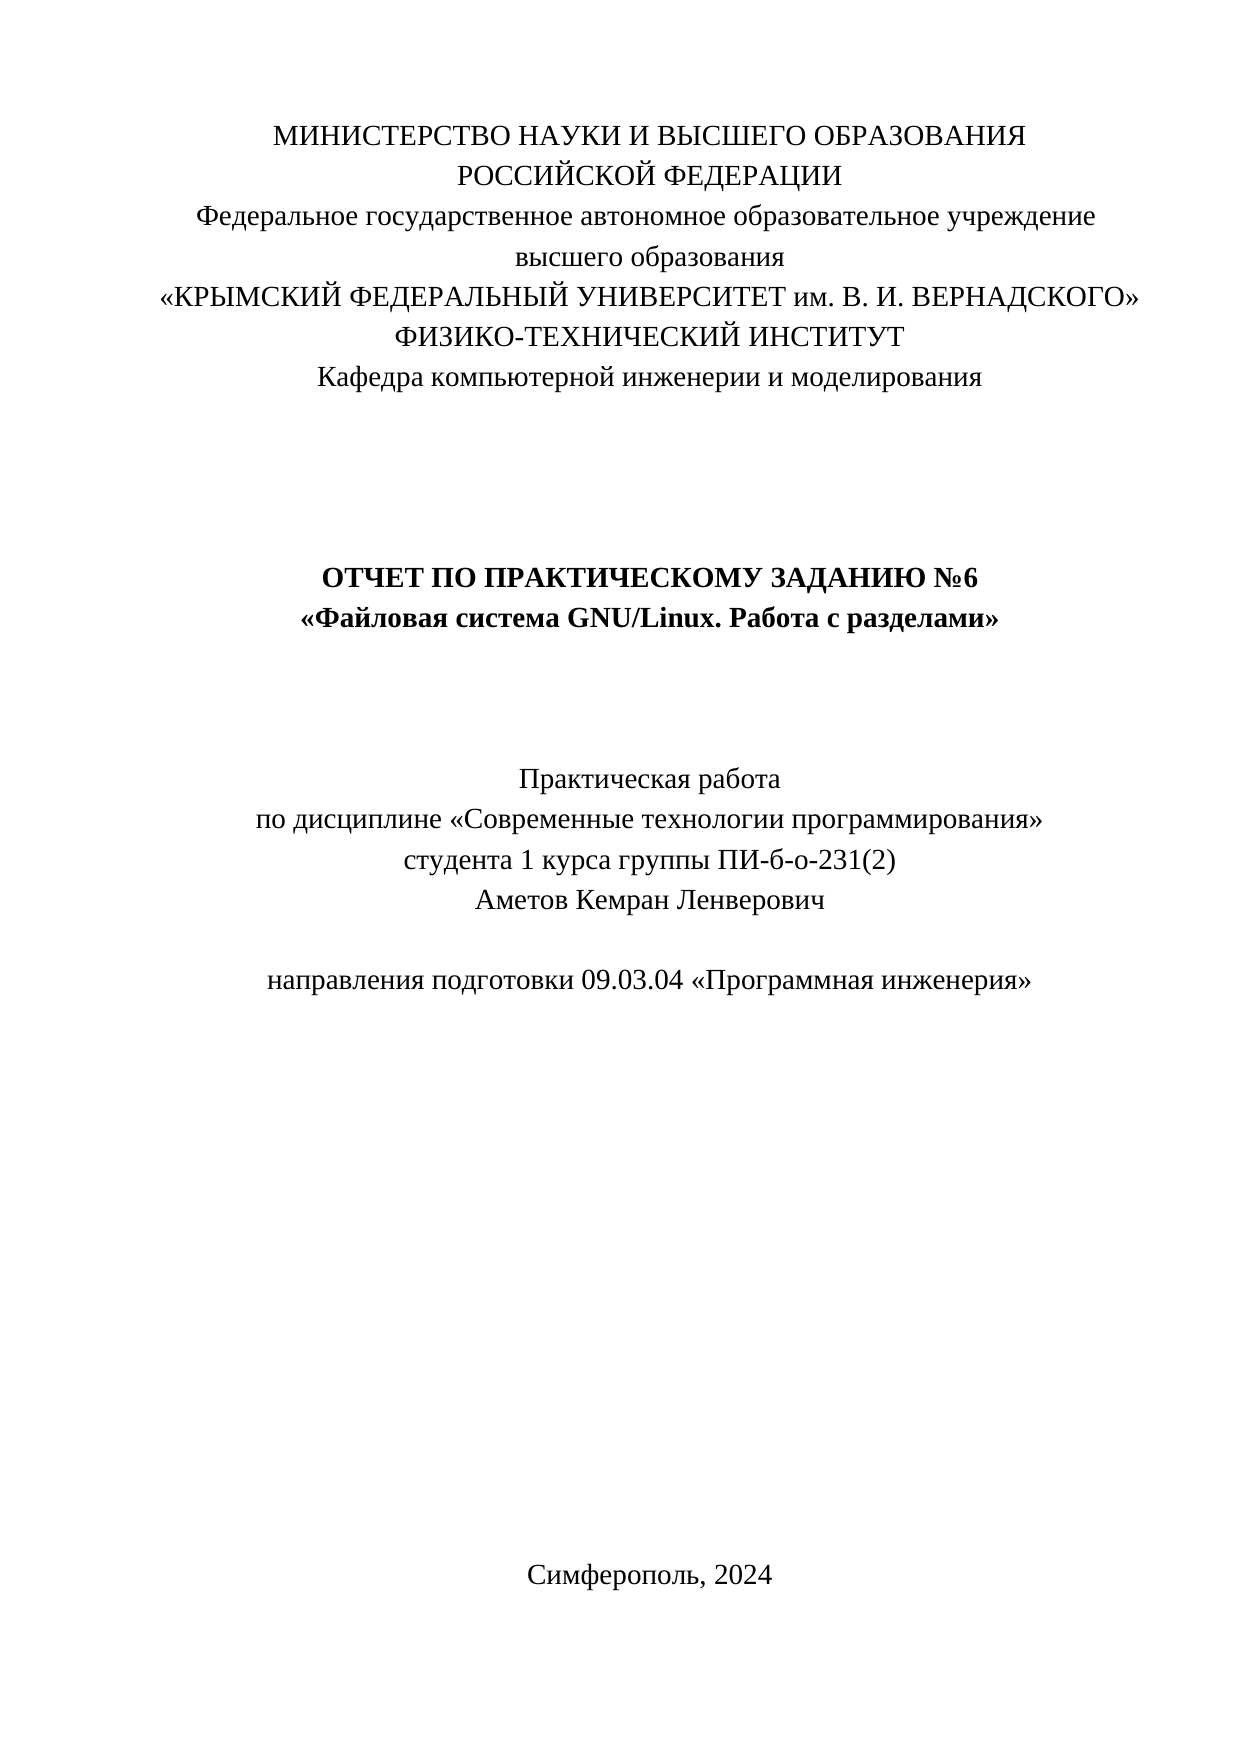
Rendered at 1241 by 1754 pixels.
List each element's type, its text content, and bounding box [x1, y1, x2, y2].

table_header [931, 1204, 1177, 1235]
text Симферополь, 2024 [148, 1557, 1152, 1591]
text Практическая работа [148, 761, 1152, 795]
text направления подготовки 09.03.04 «Программная инженерия» [148, 962, 1152, 996]
text ФИЗИКО-ТЕХНИЧЕСКИЙ ИНСТИТУТ [148, 319, 1152, 353]
text МИНИСТЕРСТВО НАУКИ И ВЫСШЕГО ОБРАЗОВАНИЯ РОССИЙСКОЙ ФЕДЕРАЦИИ [148, 118, 1152, 192]
text «Файловая система GNU/Linux. Работа с разделами» [148, 601, 1152, 634]
text студента 1 курса группы ПИ-б-о-231(2) [148, 842, 1152, 875]
text Аметов Кемран Ленверович [148, 882, 1152, 916]
text по дисциплине «Современные технологии программирования» [148, 802, 1152, 835]
text ОТЧЕТ ПО ПРАКТИЧЕСКОМУ ЗАДАНИЮ №6 [148, 560, 1152, 594]
table_header [709, 1204, 931, 1235]
text Кафедра компьютерной инженерии и моделирования [148, 359, 1152, 393]
table_header [148, 1204, 709, 1235]
text «КРЫМСКИЙ ФЕДЕРАЛЬНЫЙ УНИВЕРСИТЕТ им. В. И. ВЕРНАДСКОГО» [148, 279, 1152, 312]
text Федеральное государственное автономное образовательное учреждение высшего образования [148, 198, 1152, 272]
